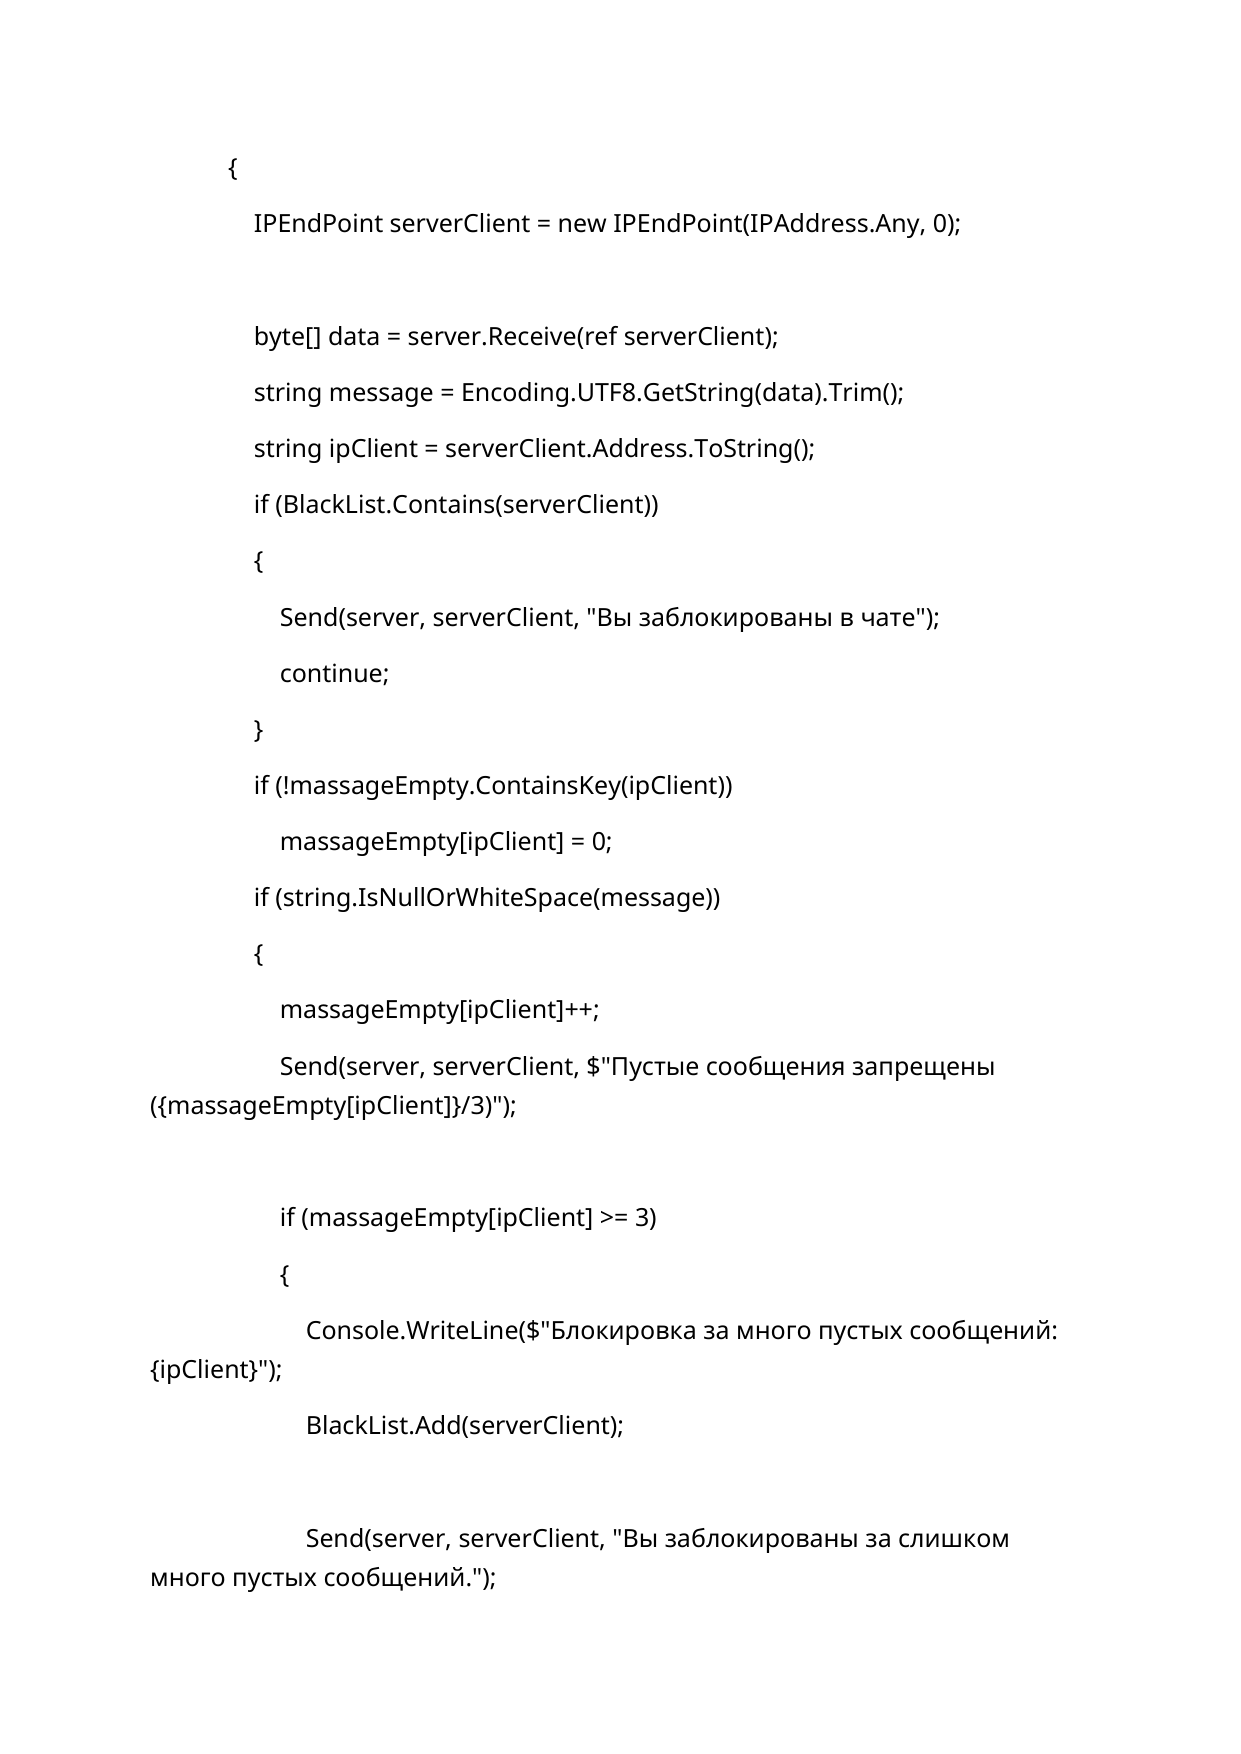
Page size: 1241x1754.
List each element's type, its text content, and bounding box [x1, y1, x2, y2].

text Send(server, serverClient, $"Пустые сообщения запрещены ({massageEmpty[ipClient]}/3)"); [150, 1048, 1090, 1122]
text Console.WriteLine($"Блокировка за много пустых сообщений: {ipClient}"); [150, 1312, 1090, 1386]
text byte[] data = server.Receive(ref serverClient); [150, 318, 1090, 352]
text } [150, 711, 1090, 746]
text string message = Encoding.UTF8.GetString(data).Trim(); [150, 374, 1090, 409]
text { [150, 543, 1090, 577]
text if (massageEmpty[ipClient] >= 3) [150, 1200, 1090, 1234]
text BlackList.Add(serverClient); [150, 1408, 1090, 1442]
text massageEmpty[ipClient] = 0; [150, 824, 1090, 858]
text { [150, 150, 1090, 184]
text IPEndPoint serverClient = new IPEndPoint(IPAddress.Any, 0); [150, 206, 1090, 240]
text if (!massageEmpty.ContainsKey(ipClient)) [150, 768, 1090, 802]
text { [150, 1256, 1090, 1290]
text { [150, 936, 1090, 970]
text Send(server, serverClient, "Вы заблокированы в чате"); [150, 599, 1090, 633]
text continue; [150, 655, 1090, 689]
text Send(server, serverClient, "Вы заблокированы за слишком много пустых сообщений."); [150, 1520, 1090, 1594]
text massageEmpty[ipClient]++; [150, 992, 1090, 1026]
text string ipClient = serverClient.Address.ToString(); [150, 431, 1090, 465]
text if (BlackList.Contains(serverClient)) [150, 487, 1090, 521]
text if (string.IsNullOrWhiteSpace(message)) [150, 880, 1090, 914]
